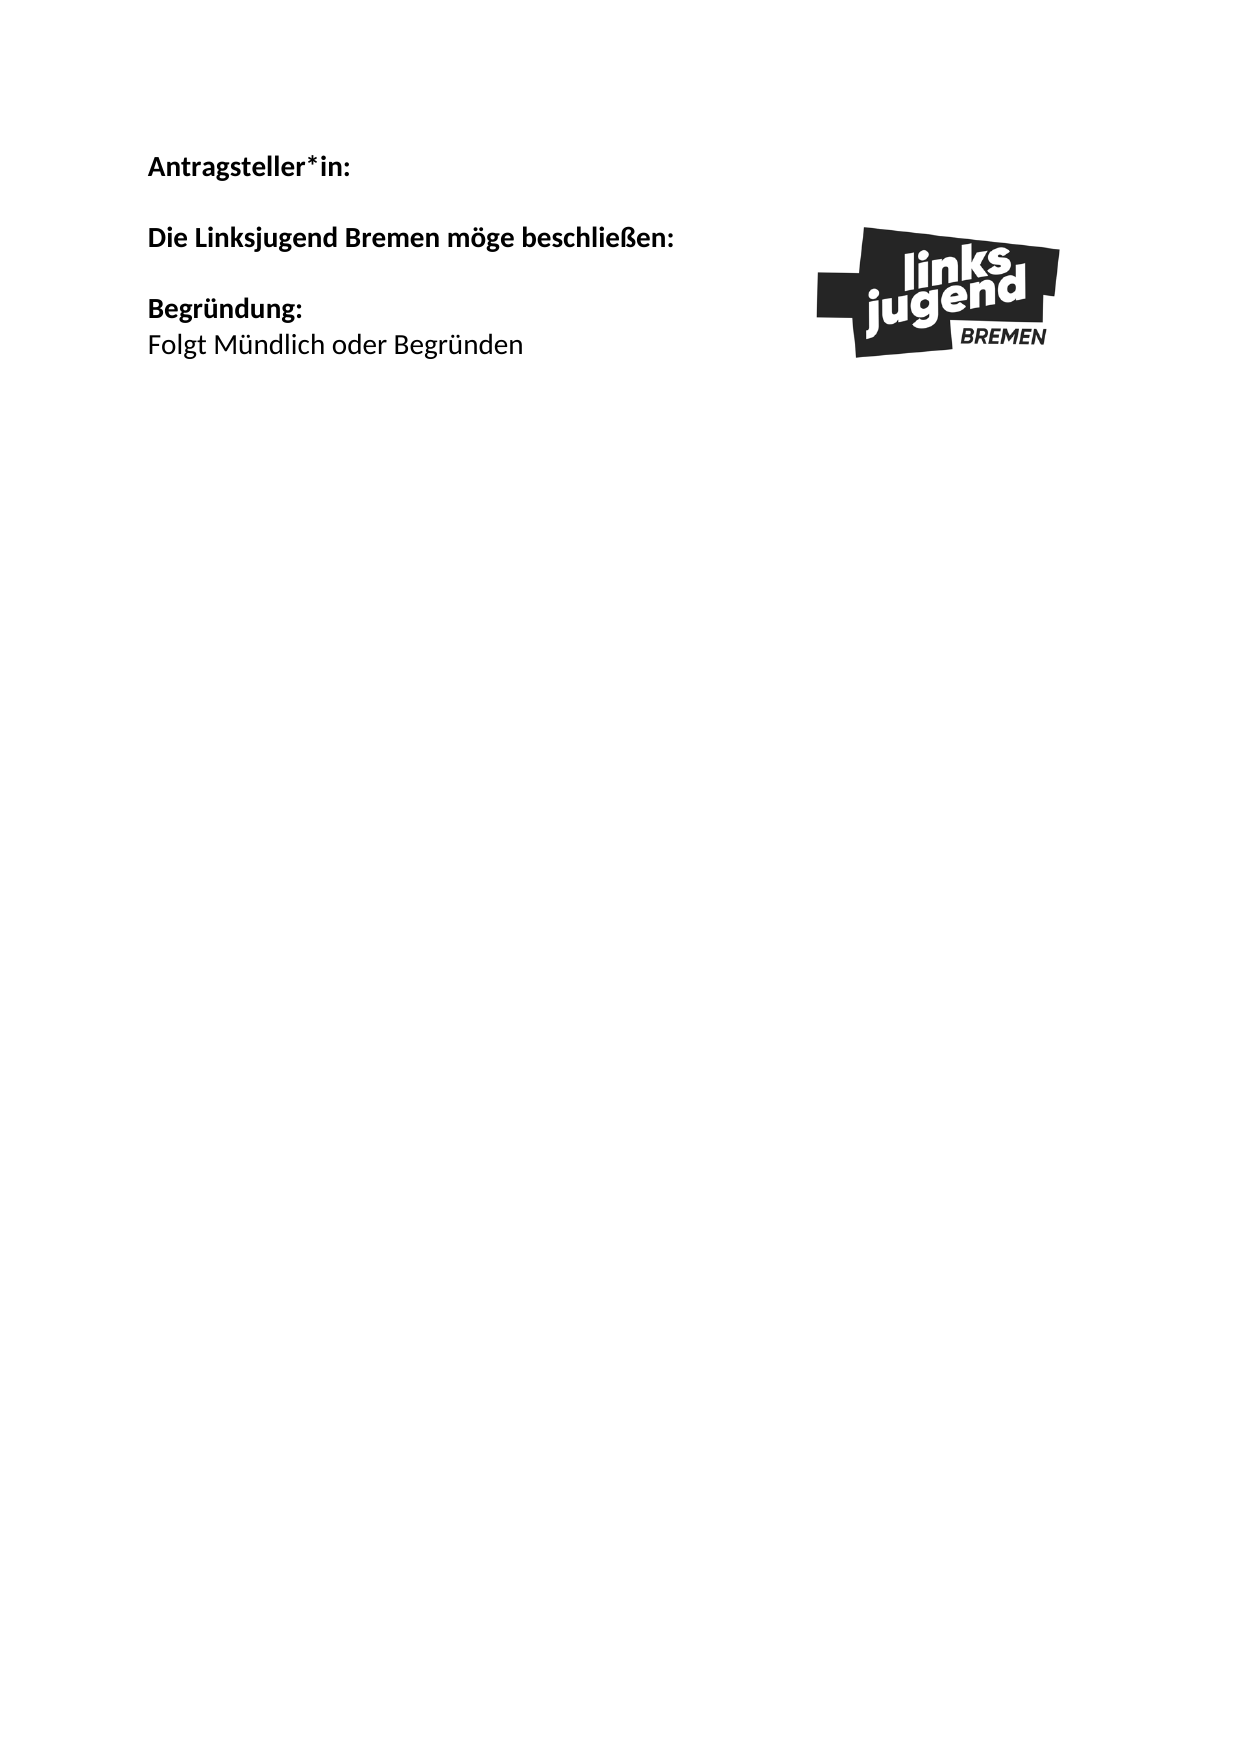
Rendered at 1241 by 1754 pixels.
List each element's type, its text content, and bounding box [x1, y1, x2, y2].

text Folgt Mündlich oder Begründen [148, 326, 803, 361]
text Die Linksjugend Bremen möge beschließen: [148, 219, 803, 254]
text Begründung: [148, 290, 803, 326]
text Antragsteller*in: [148, 148, 803, 183]
